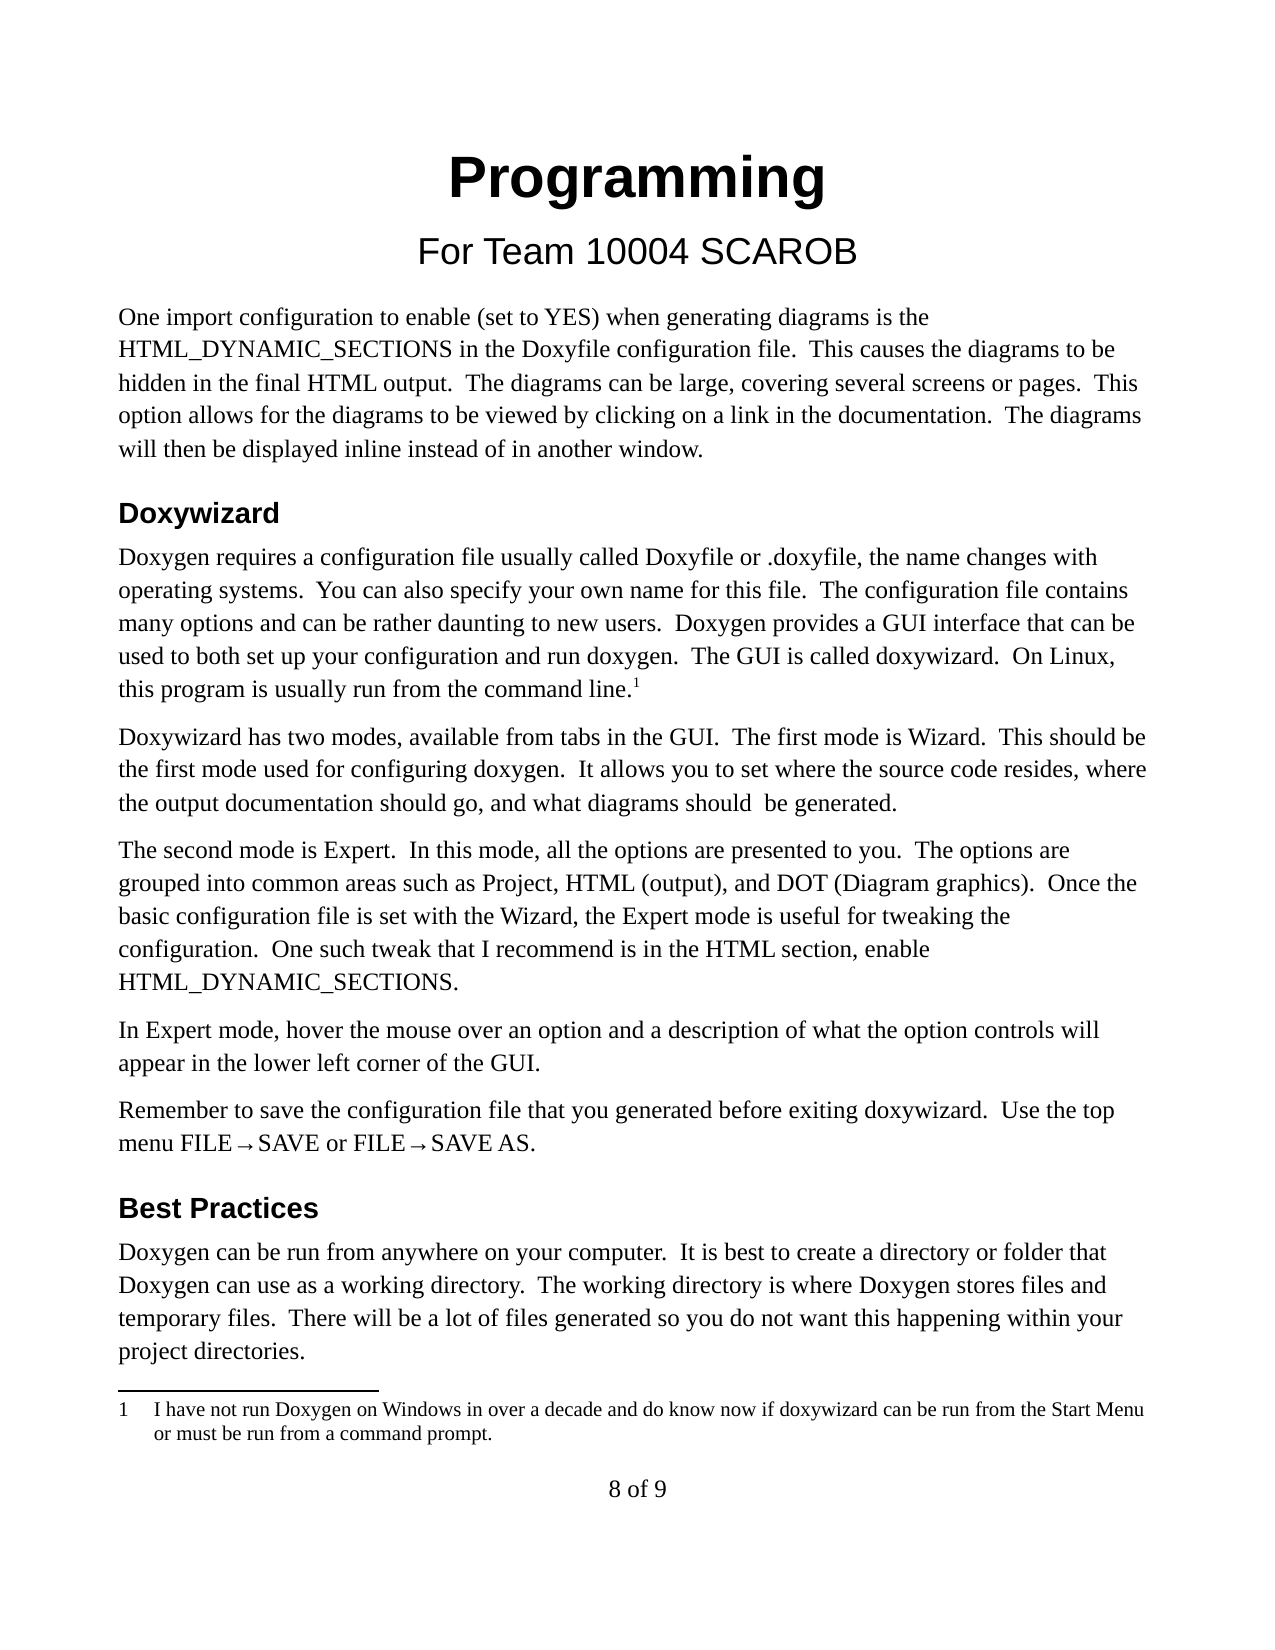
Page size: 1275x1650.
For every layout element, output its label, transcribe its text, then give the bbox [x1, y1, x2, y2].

text I have not run Doxygen on Windows in over a decade and do know now if doxywizard can be run from the Start Menu or must be run from a command prompt. [118, 1397, 1157, 1445]
text In Expert mode, hover the mouse over an option and a description of what the option controls will appear in the lower left corner of the GUI. [118, 1015, 1157, 1077]
text One import configuration to enable (set to YES) when generating diagrams is the HTML_DYNAMIC_SECTIONS in the Doxyfile configuration file. This causes the diagrams to be hidden in the final HTML output. The diagrams can be large, covering several screens or pages. This option allows for the diagrams to be viewed by clicking on a link in the documentation. The diagrams will then be displayed inline instead of in another window. [118, 302, 1157, 462]
text Doxywizard has two modes, available from tabs in the GUI. The first mode is Wizard. This should be the first mode used for configuring doxygen. It allows you to set where the source code resides, where the output documentation should go, and what diagrams should be generated. [118, 722, 1157, 816]
text Remember to save the configuration file that you generated before exiting doxywizard. Use the top menu FILE→SAVE or FILE→SAVE AS. [118, 1096, 1157, 1157]
subtitle Best Practices [118, 1191, 1157, 1224]
text Doxygen requires a configuration file usually called Doxyfile or .doxyfile, the name changes with operating systems. You can also specify your own name for this file. The configuration file contains many options and can be rather daunting to new users. Doxygen provides a GUI interface that can be used to both set up your configuration and run doxygen. The GUI is called doxywizard. On Linux, this program is usually run from the command line. [118, 542, 1157, 703]
subtitle Doxywizard [118, 496, 1157, 529]
text The second mode is Expert. In this mode, all the options are presented to you. The options are grouped into common areas such as Project, HTML (output), and DOT (Diagram graphics). Once the basic configuration file is set with the Wizard, the Expert mode is useful for tweaking the configuration. One such tweak that I recommend is in the HTML section, enable HTML_DYNAMIC_SECTIONS. [118, 835, 1157, 996]
text Doxygen can be run from anywhere on your computer. It is best to create a directory or folder that Doxygen can use as a working directory. The working directory is where Doxygen stores files and temporary files. There will be a lot of files generated so you do not want this happening within your project directories. [118, 1237, 1157, 1364]
